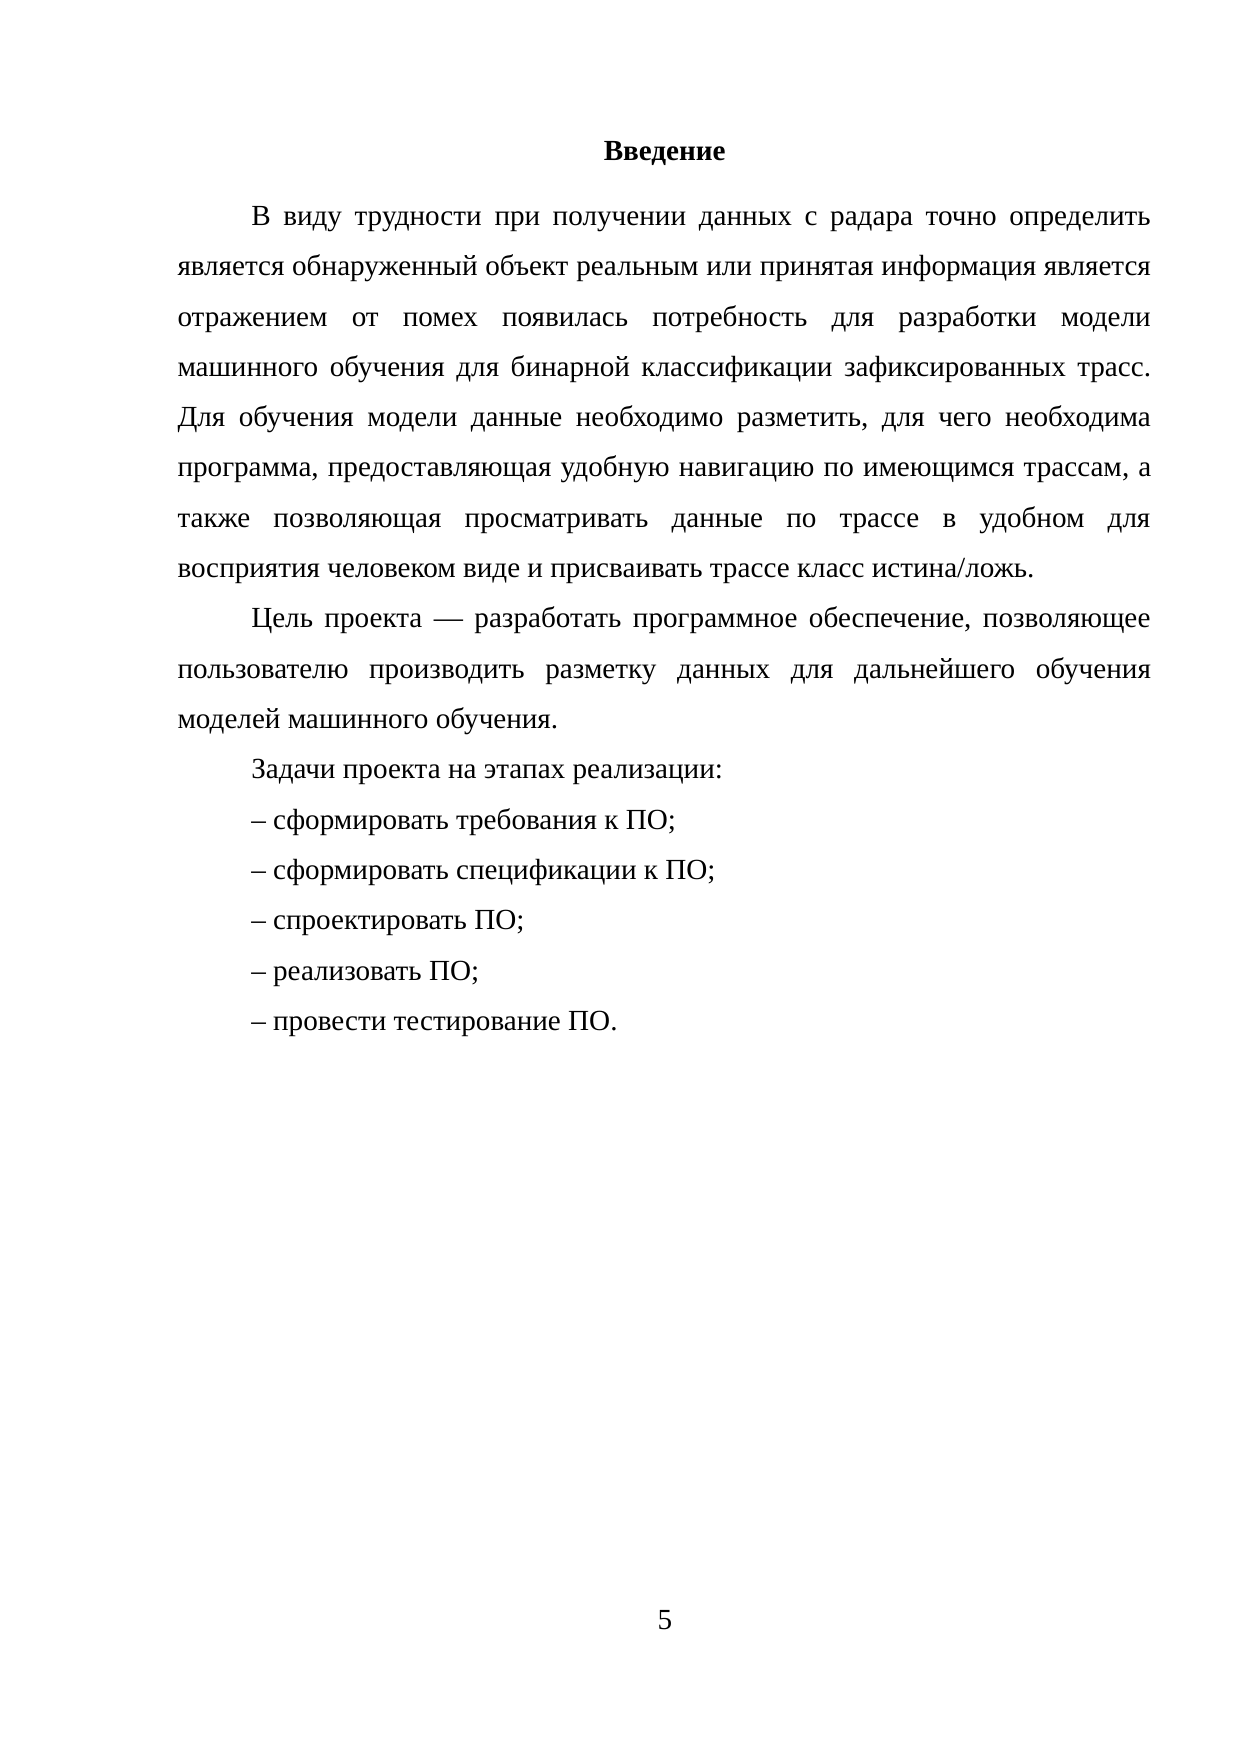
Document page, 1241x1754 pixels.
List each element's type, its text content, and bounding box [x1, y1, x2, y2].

text Цель проекта — разработать программное обеспечение, позволяющее пользователю производить разметку данных для дальнейшего обучения моделей машинного обучения. [177, 601, 1152, 735]
list спроектировать ПО; [177, 902, 1152, 936]
text В виду трудности при получении данных с радара точно определить является обнаруженный объект реальным или принятая информация является отражением от помех появилась потребность для разработки модели машинного обучения для бинарной классификации зафиксированных трасс. Для обучения модели данные необходимо разметить, для чего необходима программа, предоставляющая удобную навигацию по имеющимся трассам, а также позволяющая просматривать данные по трассе в удобном для восприятия человеком виде и присваивать трассе класс истина/ложь. [177, 198, 1152, 584]
list реализовать ПО; [177, 953, 1152, 986]
text Задачи проекта на этапах реализации: [177, 751, 1152, 785]
list сформировать требования к ПО; [177, 802, 1152, 835]
list сформировать спецификации к ПО; [177, 852, 1152, 886]
list провести тестирование ПО. [177, 1003, 1152, 1037]
title Введение [177, 133, 1152, 166]
